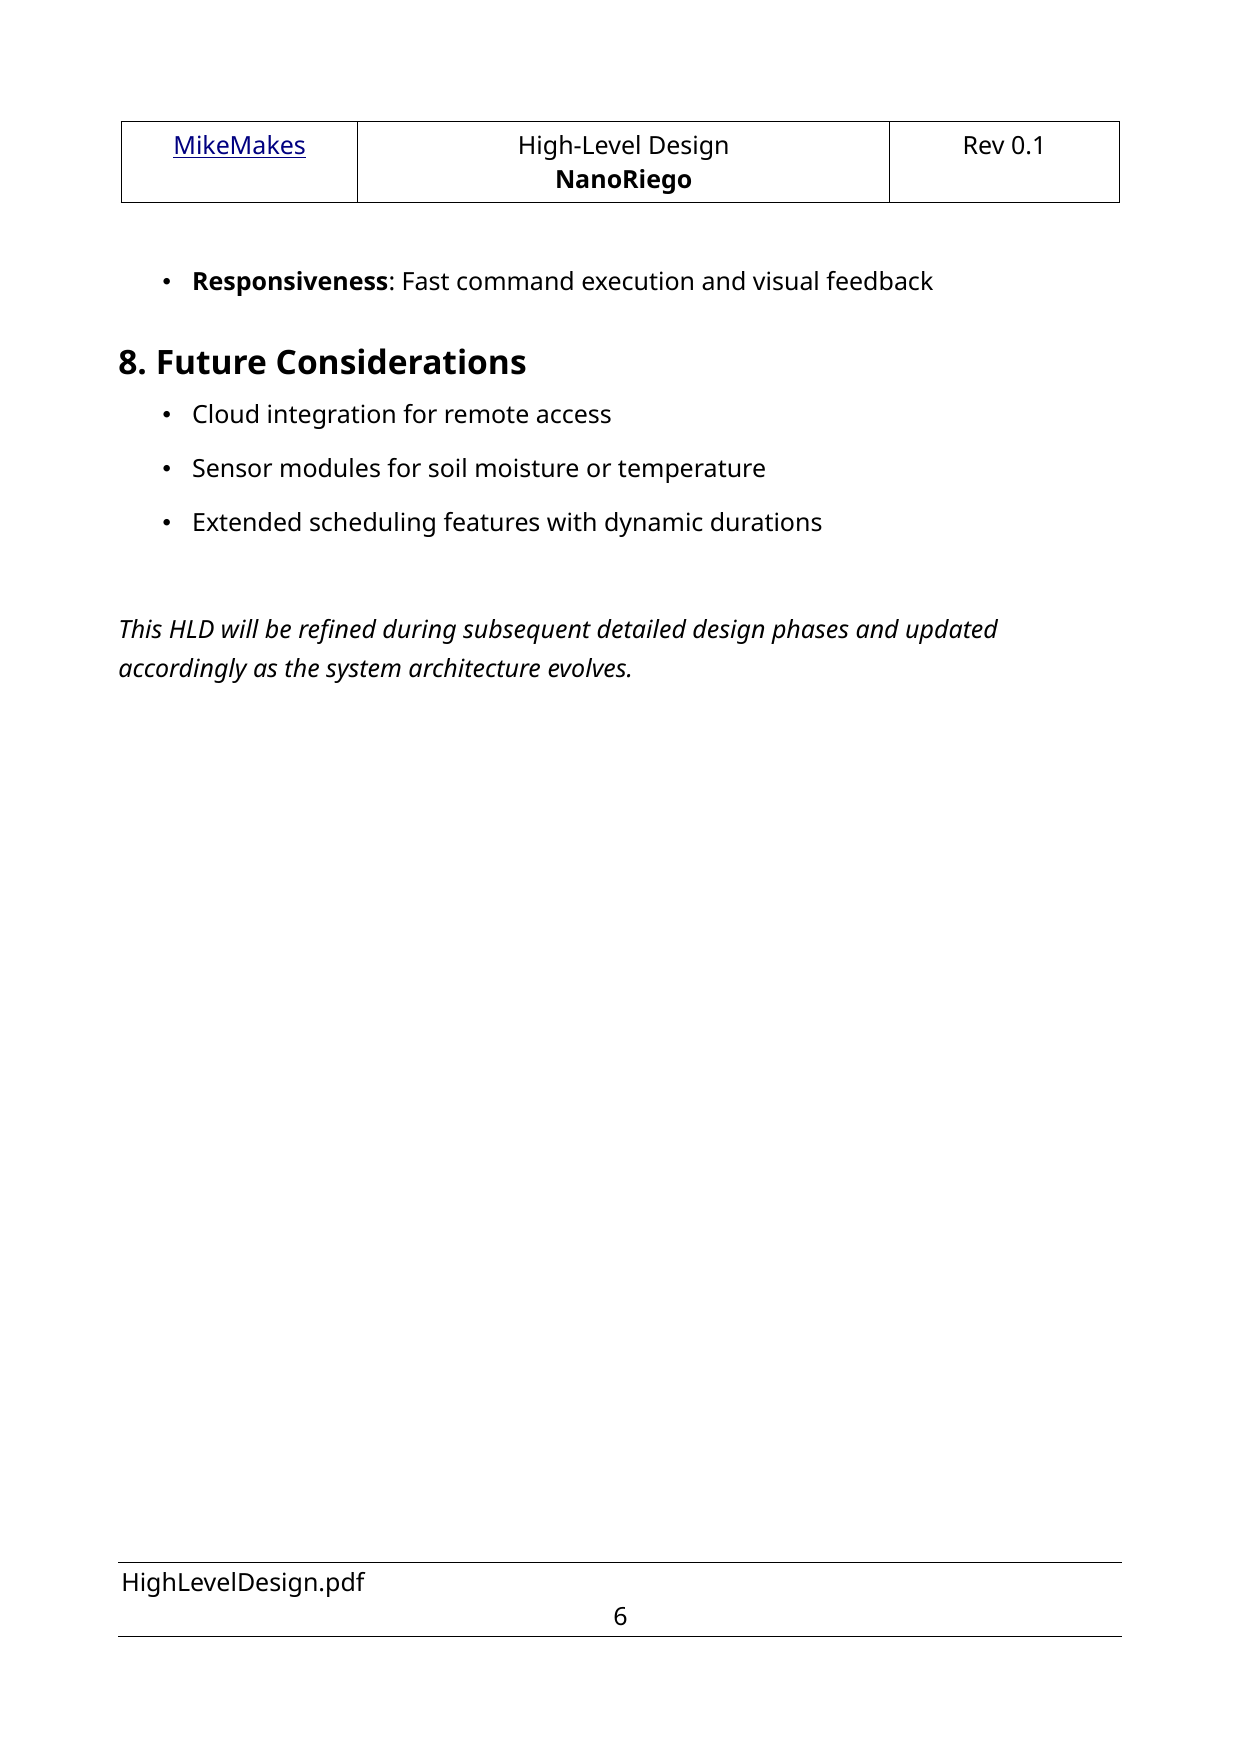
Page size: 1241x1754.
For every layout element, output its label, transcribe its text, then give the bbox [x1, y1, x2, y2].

text This HLD will be refined during subsequent detailed design phases and updated accordingly as the system architecture evolves. [118, 612, 1122, 685]
list Extended scheduling features with dynamic durations [162, 504, 1122, 538]
subtitle 8. Future Considerations [118, 338, 1122, 384]
list Sensor modules for soil moisture or temperature [162, 450, 1122, 484]
list Responsiveness: Fast command execution and visual feedback [162, 264, 1122, 298]
list Cloud integration for remote access [162, 397, 1122, 431]
